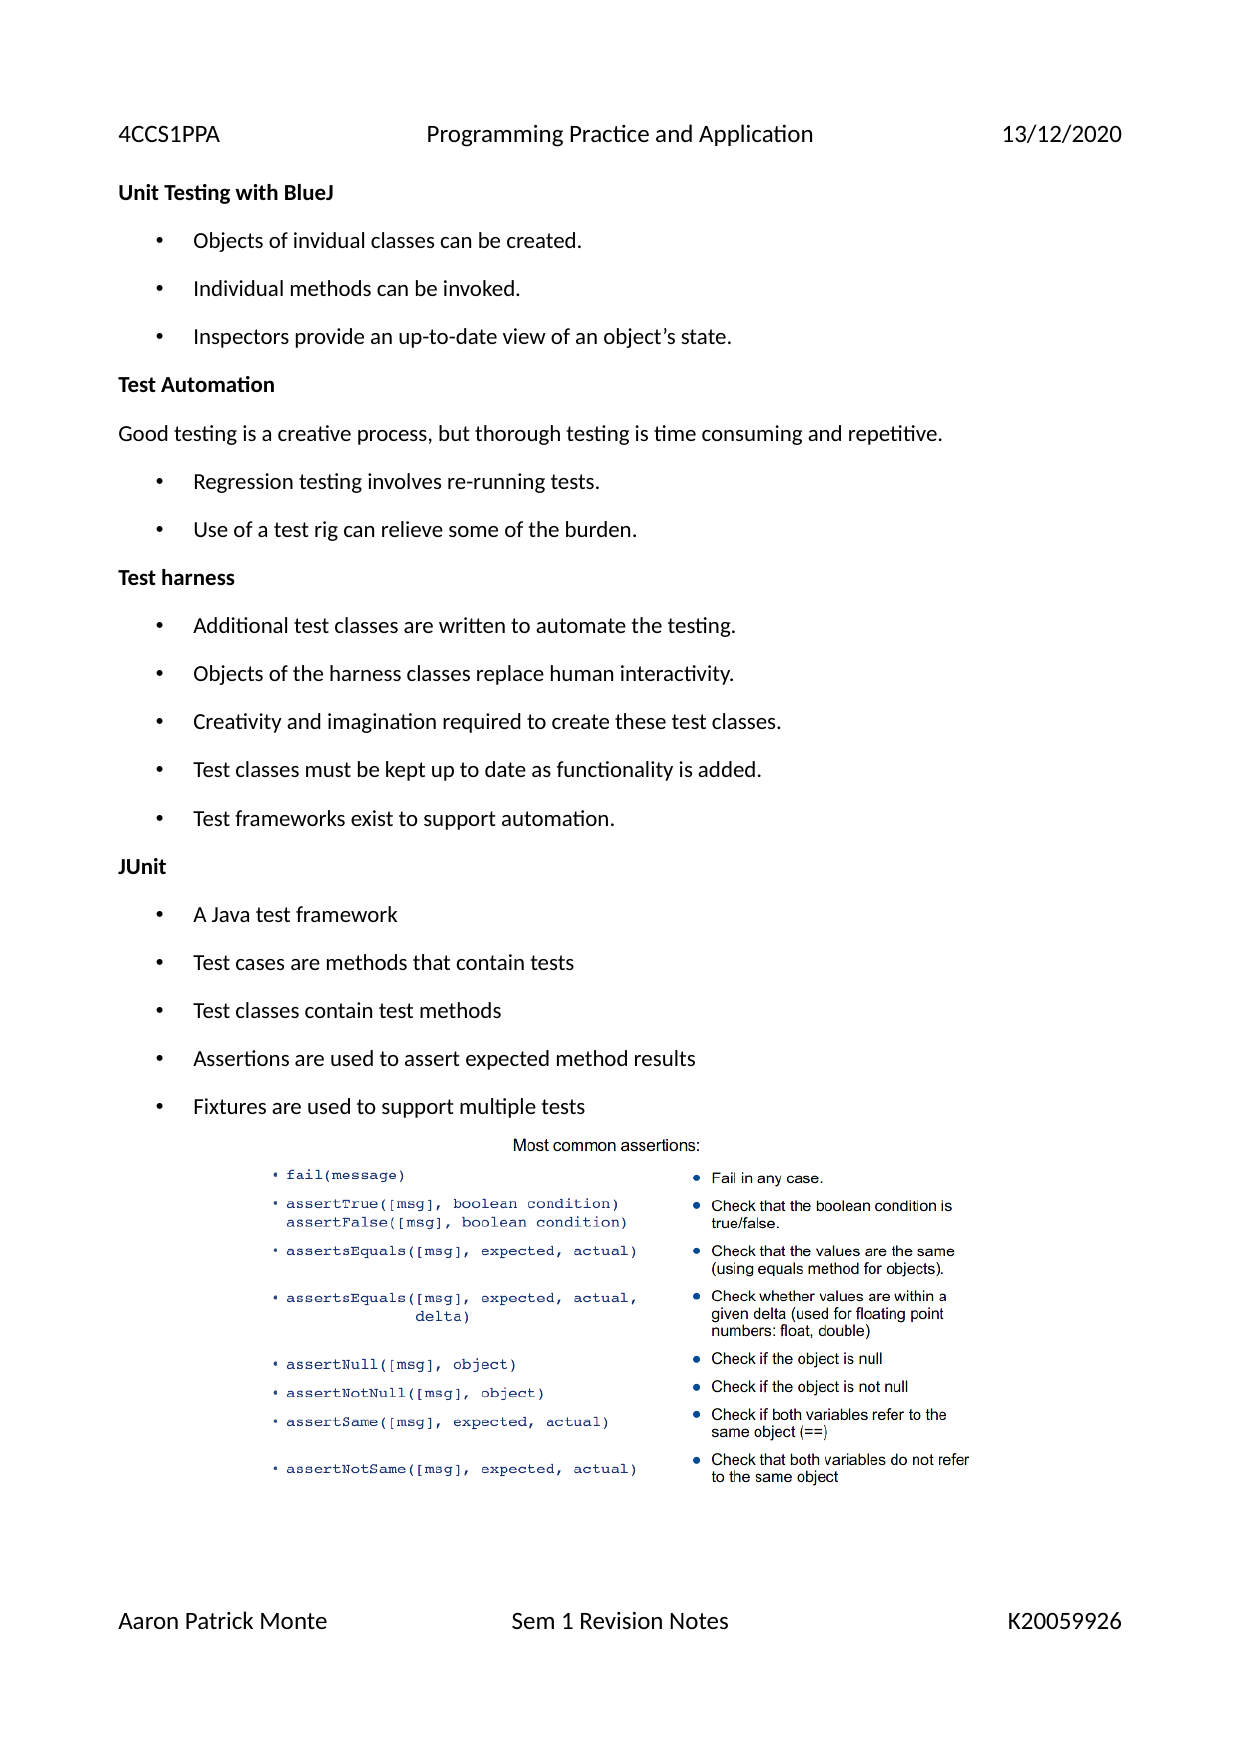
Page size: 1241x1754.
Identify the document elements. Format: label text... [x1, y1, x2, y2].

list Inspectors provide an up-to-date view of an object’s state. [156, 322, 1122, 351]
list Regression testing involves re-running tests. [156, 467, 1122, 495]
list Test classes must be kept up to date as functionality is added. [156, 756, 1122, 784]
list Use of a test rig can relieve some of the burden. [156, 515, 1122, 543]
list Objects of the harness classes replace human interactivity. [156, 659, 1122, 687]
text Good testing is a creative process, but thorough testing is time consuming and repetitive. [118, 419, 1122, 447]
list Test cases are methods that contain tests [156, 948, 1122, 976]
list Test classes contain test methods [156, 996, 1122, 1024]
list A Java test framework [156, 900, 1122, 928]
text Test Automation [118, 371, 1122, 399]
text Test harness [118, 563, 1122, 591]
picture [254, 1130, 986, 1494]
list Test frameworks exist to support automation. [156, 804, 1122, 832]
list Additional test classes are written to automate the testing. [156, 611, 1122, 639]
text JUnit [118, 852, 1122, 880]
list Creativity and imagination required to create these test classes. [156, 707, 1122, 736]
list Objects of invidual classes can be created. [156, 226, 1122, 254]
list Individual methods can be invoked. [156, 274, 1122, 302]
text Unit Testing with BlueJ [118, 178, 1122, 206]
list Assertions are used to assert expected method results [156, 1044, 1122, 1072]
list Fixtures are used to support multiple tests [156, 1092, 1122, 1121]
